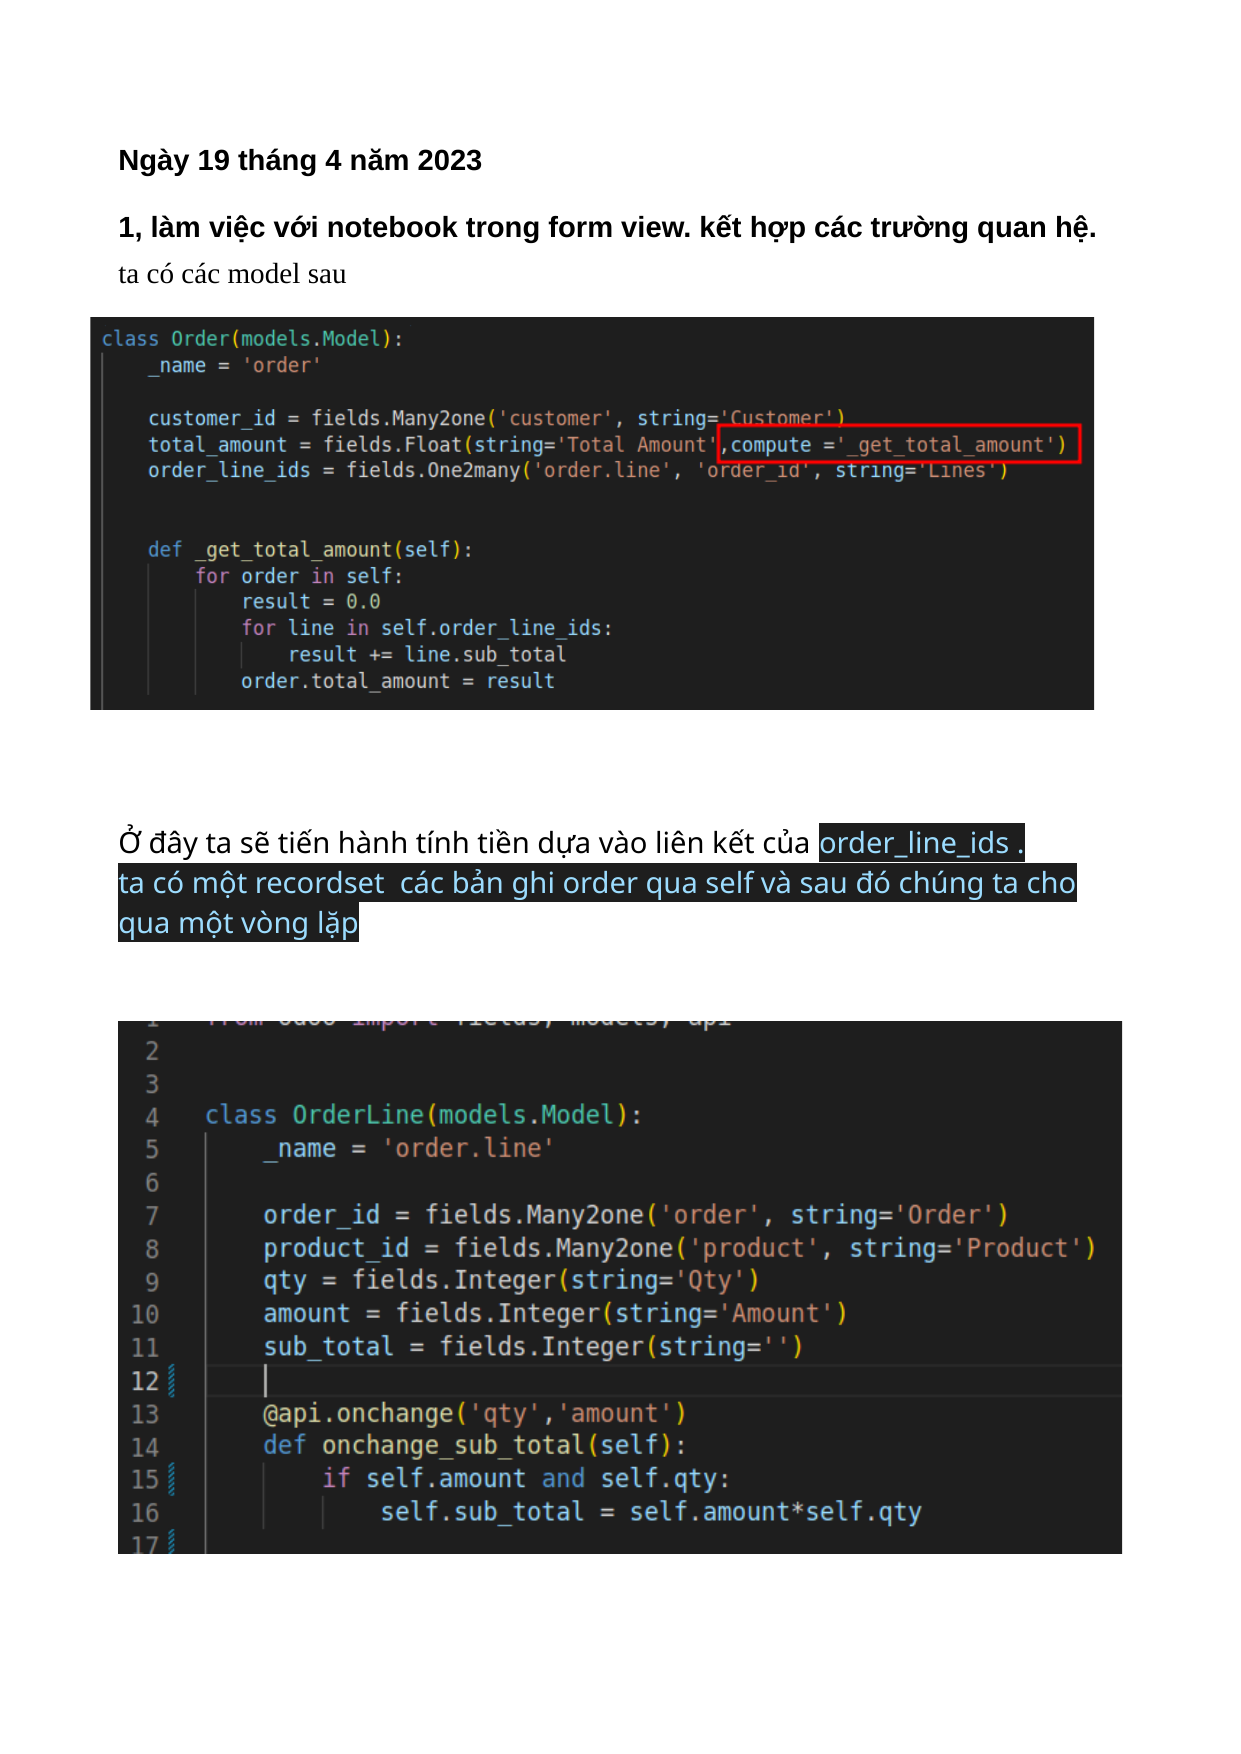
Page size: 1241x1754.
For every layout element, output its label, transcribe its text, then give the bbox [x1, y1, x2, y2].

text ta có các model sau [118, 256, 1122, 743]
subtitle Ngày 19 tháng 4 năm 2023 [118, 143, 1122, 177]
picture [118, 1021, 1123, 1554]
text ta có một recordset các bản ghi order qua self và sau đó chúng ta cho qua một vòng lặp [118, 862, 1122, 942]
picture [90, 317, 1095, 710]
subtitle 1, làm việc với notebook trong form view. kết hợp các trường quan hệ. [118, 210, 1122, 243]
text Ở đây ta sẽ tiến hành tính tiền dựa vào liên kết của order_line_ids . [118, 823, 1122, 862]
